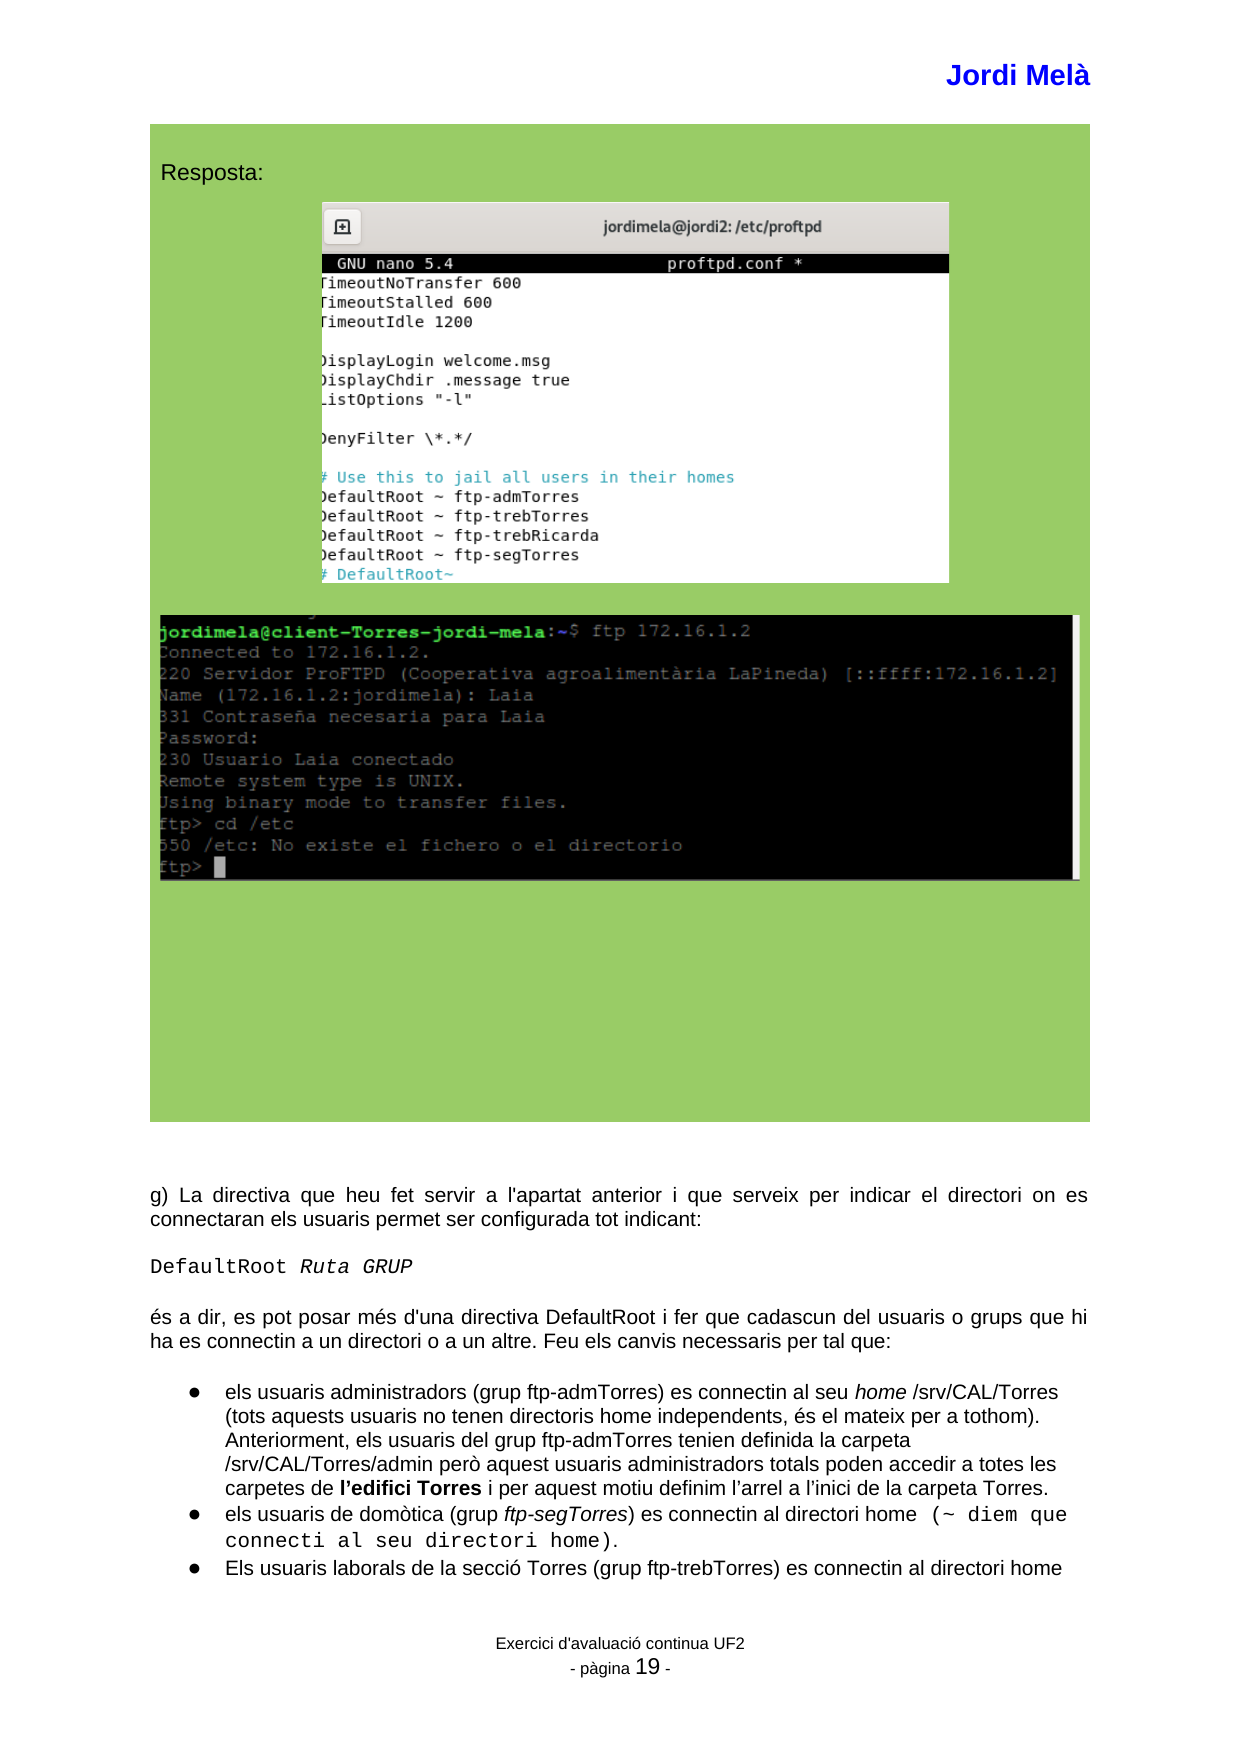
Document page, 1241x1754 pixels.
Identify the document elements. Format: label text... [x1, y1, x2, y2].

picture [322, 202, 950, 583]
text és a dir, es pot posar més d'una directiva DefaultRoot i fer que cadascun del usuaris o grups que hi ha es connectin a un directori o a un altre. Feu els canvis necessaris per tal que: [150, 1305, 1090, 1353]
list els usuaris de domòtica (grup ftp-segTorres) es connectin al directori home (~ diem que connecti al seu directori home). [187, 1500, 1090, 1553]
text g) La directiva que heu fet servir a l'apartat anterior i que serveix per indicar el directori on es connectaran els usuaris permet ser configurada tot indicant: [150, 1183, 1090, 1231]
table_cell [150, 272, 1090, 1122]
table_header Resposta: [150, 124, 1090, 272]
picture [160, 615, 1080, 881]
text DefaultRoot Ruta GRUP [150, 1256, 1090, 1280]
list els usuaris administradors (grup ftp-admTorres) es connectin al seu home /srv/CAL/Torres (tots aquests usuaris no tenen directoris home independents, és el mateix per a tothom). Anteriorment, els usuaris del grup ftp-admTorres tenien definida la carpeta /srv/CAL/Torres/admin però aquest usuaris administradors totals poden accedir a totes les carpetes de l’edifici Torres i per aquest motiu definim l’arrel a l’inici de la carpeta Torres. [187, 1378, 1090, 1500]
list Els usuaris laborals de la secció Torres (grup ftp-trebTorres) es connectin al directori home [187, 1553, 1090, 1580]
